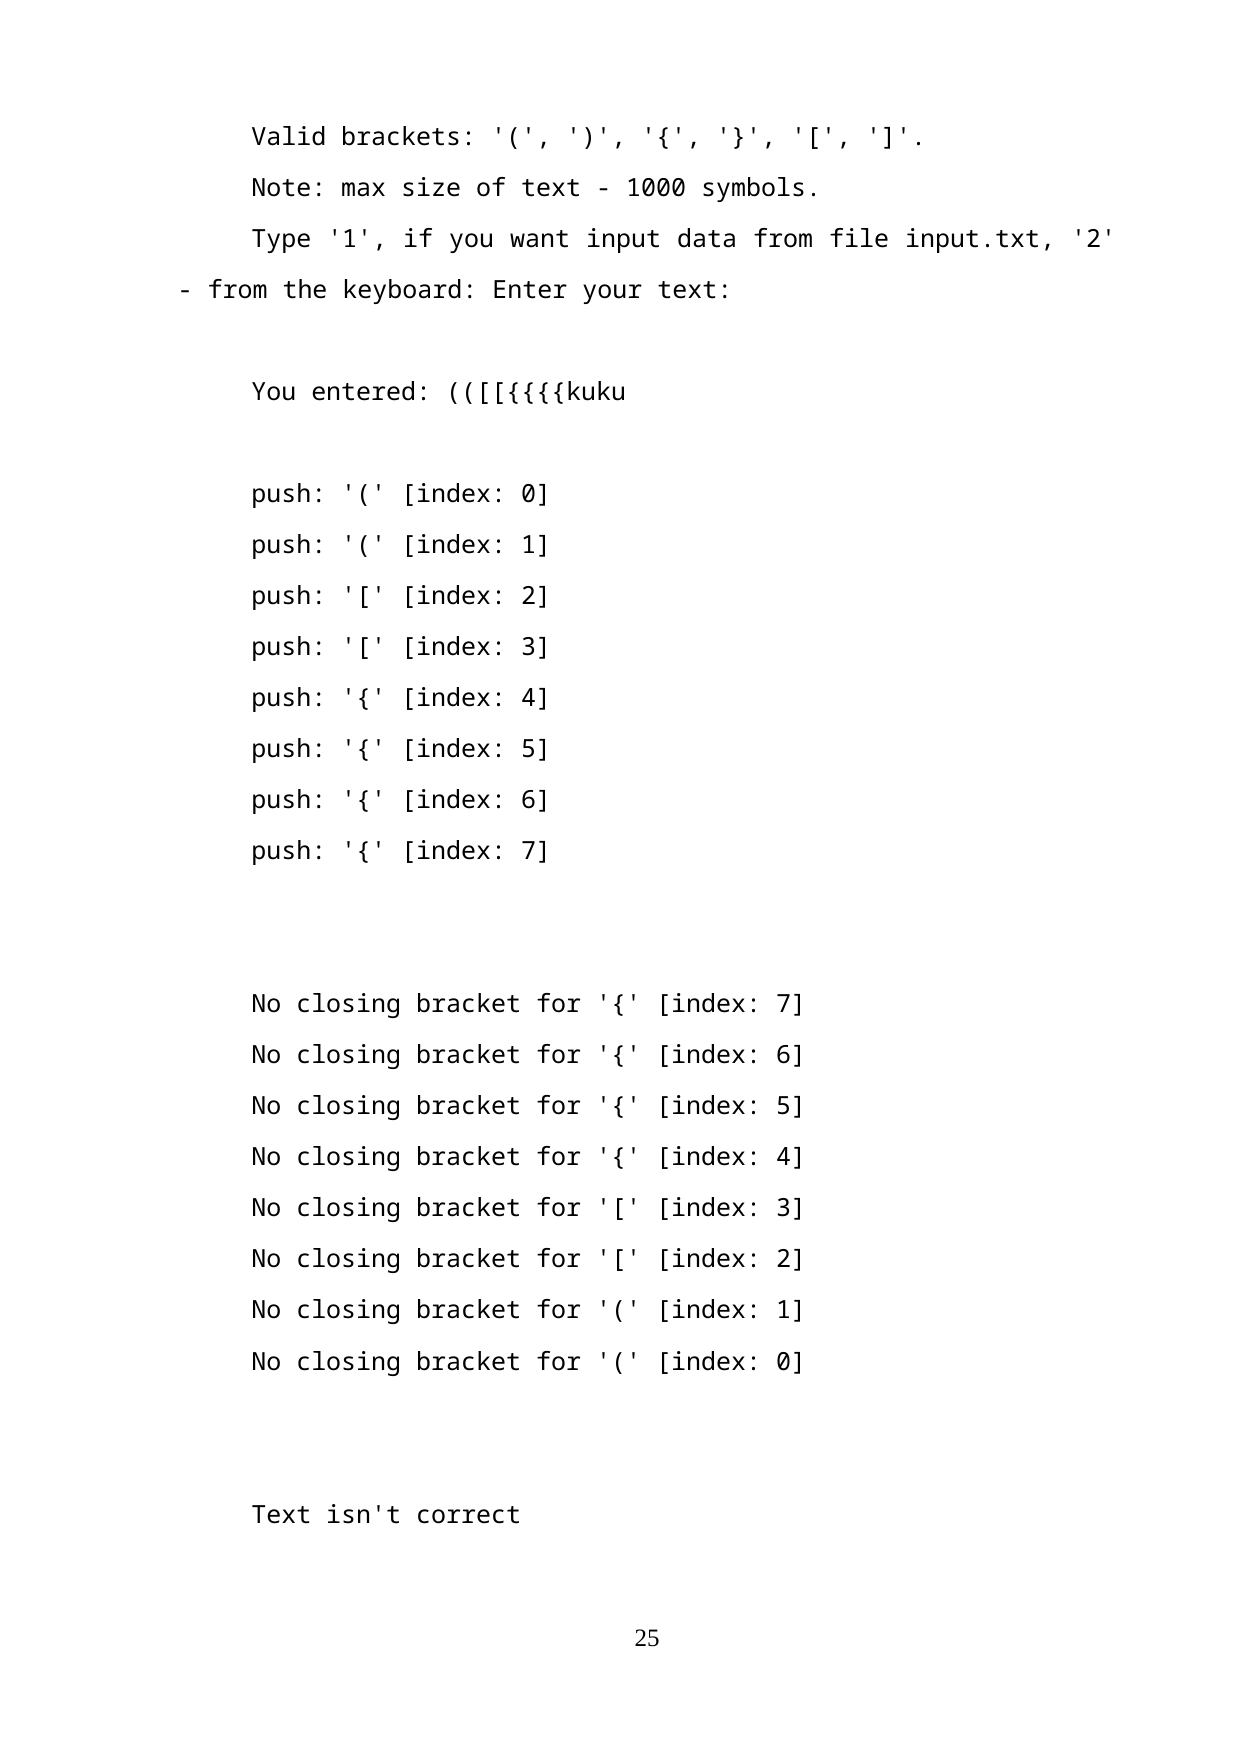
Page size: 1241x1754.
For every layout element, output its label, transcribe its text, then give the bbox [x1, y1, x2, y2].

text Type '1', if you want input data from file input.txt, '2' - from the keyboard: Enter your text: [177, 220, 1116, 305]
text push: '(' [index: 0] [177, 475, 1116, 509]
text push: '[' [index: 3] [177, 628, 1116, 663]
text Text isn't correct [177, 1496, 1116, 1530]
text push: '{' [index: 7] [177, 833, 1116, 867]
text push: '{' [index: 4] [177, 679, 1116, 714]
text Note: max size of text - 1000 symbols. [177, 169, 1116, 203]
text push: '[' [index: 2] [177, 577, 1116, 612]
text No closing bracket for '{' [index: 4] [177, 1139, 1116, 1173]
text push: '(' [index: 1] [177, 526, 1116, 561]
text No closing bracket for '(' [index: 1] [177, 1292, 1116, 1326]
text No closing bracket for '{' [index: 5] [177, 1088, 1116, 1122]
text No closing bracket for '{' [index: 7] [177, 986, 1116, 1020]
text push: '{' [index: 6] [177, 782, 1116, 816]
text No closing bracket for '[' [index: 2] [177, 1241, 1116, 1275]
text push: '{' [index: 5] [177, 731, 1116, 765]
text No closing bracket for '(' [index: 0] [177, 1343, 1116, 1377]
text You entered: (([[{{{{kuku [177, 373, 1116, 407]
text Valid brackets: '(', ')', '{', '}', '[', ']'. [177, 118, 1116, 152]
text No closing bracket for '{' [index: 6] [177, 1037, 1116, 1071]
text No closing bracket for '[' [index: 3] [177, 1190, 1116, 1224]
